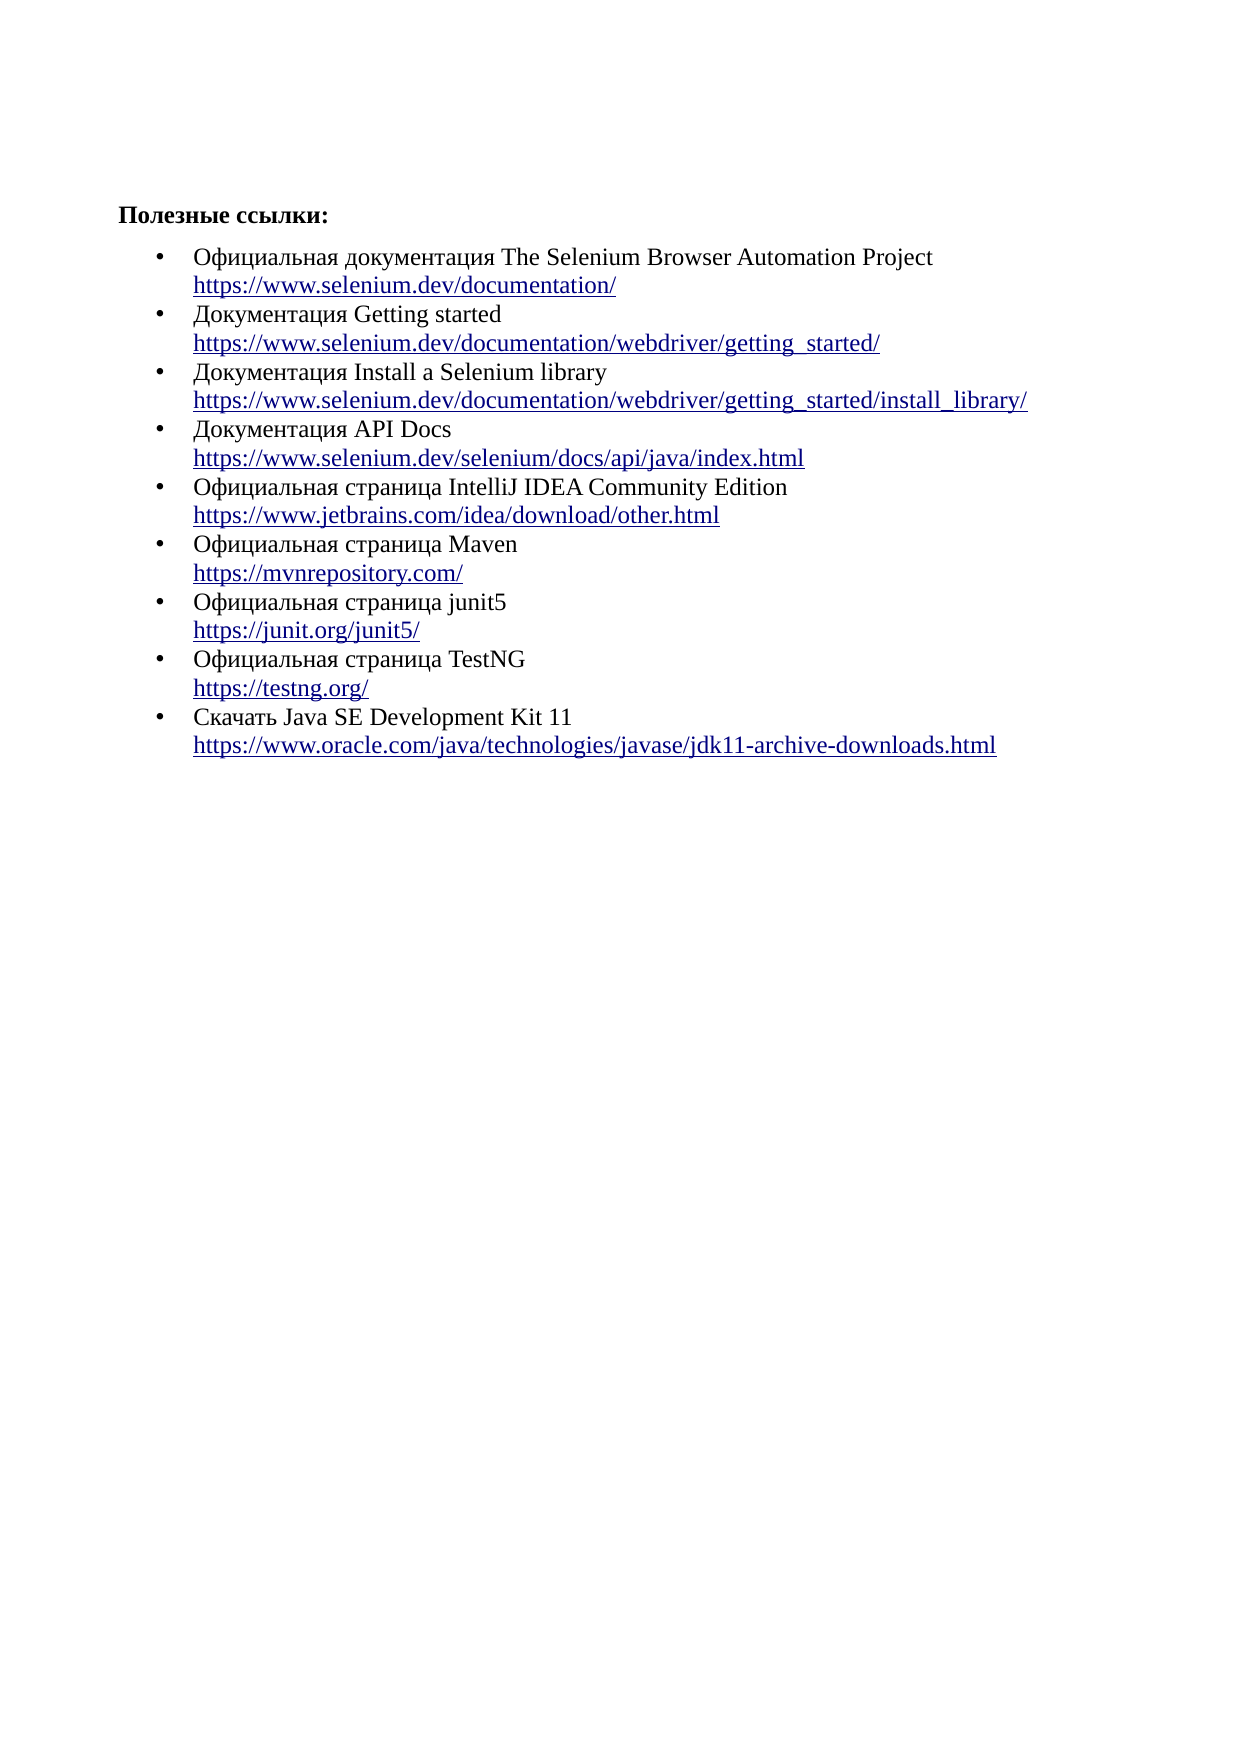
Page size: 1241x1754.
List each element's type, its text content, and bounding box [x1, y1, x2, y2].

list https://www.selenium.dev/documentation/webdriver/getting_started/ [156, 328, 1122, 357]
list https://www.selenium.dev/documentation/ [156, 271, 1122, 299]
list https://www.jetbrains.com/idea/download/other.html [156, 501, 1122, 529]
list Документация Install a Selenium library [156, 357, 1122, 386]
list https://www.selenium.dev/documentation/webdriver/getting_started/install_library/ [156, 386, 1122, 414]
list Официальная страница TestNG [156, 644, 1122, 673]
list Официальная документация The Selenium Browser Automation Project [156, 242, 1122, 271]
list https://testng.org/ [156, 673, 1122, 702]
list https://www.oracle.com/java/technologies/javase/jdk11-archive-downloads.html [156, 731, 1122, 759]
list Официальная страница Maven [156, 529, 1122, 558]
list Скачать Java SE Development Kit 11 [156, 702, 1122, 731]
subtitle Полезные ссылки: [118, 201, 1122, 229]
list Официальная страница IntelliJ IDEA Community Edition [156, 472, 1122, 501]
list Документация API Docs [156, 414, 1122, 443]
list Официальная страница junit5 [156, 587, 1122, 616]
list https://junit.org/junit5/ [156, 616, 1122, 644]
list Документация Getting started [156, 299, 1122, 328]
list https://mvnrepository.com/ [156, 558, 1122, 587]
list https://www.selenium.dev/selenium/docs/api/java/index.html [156, 443, 1122, 472]
